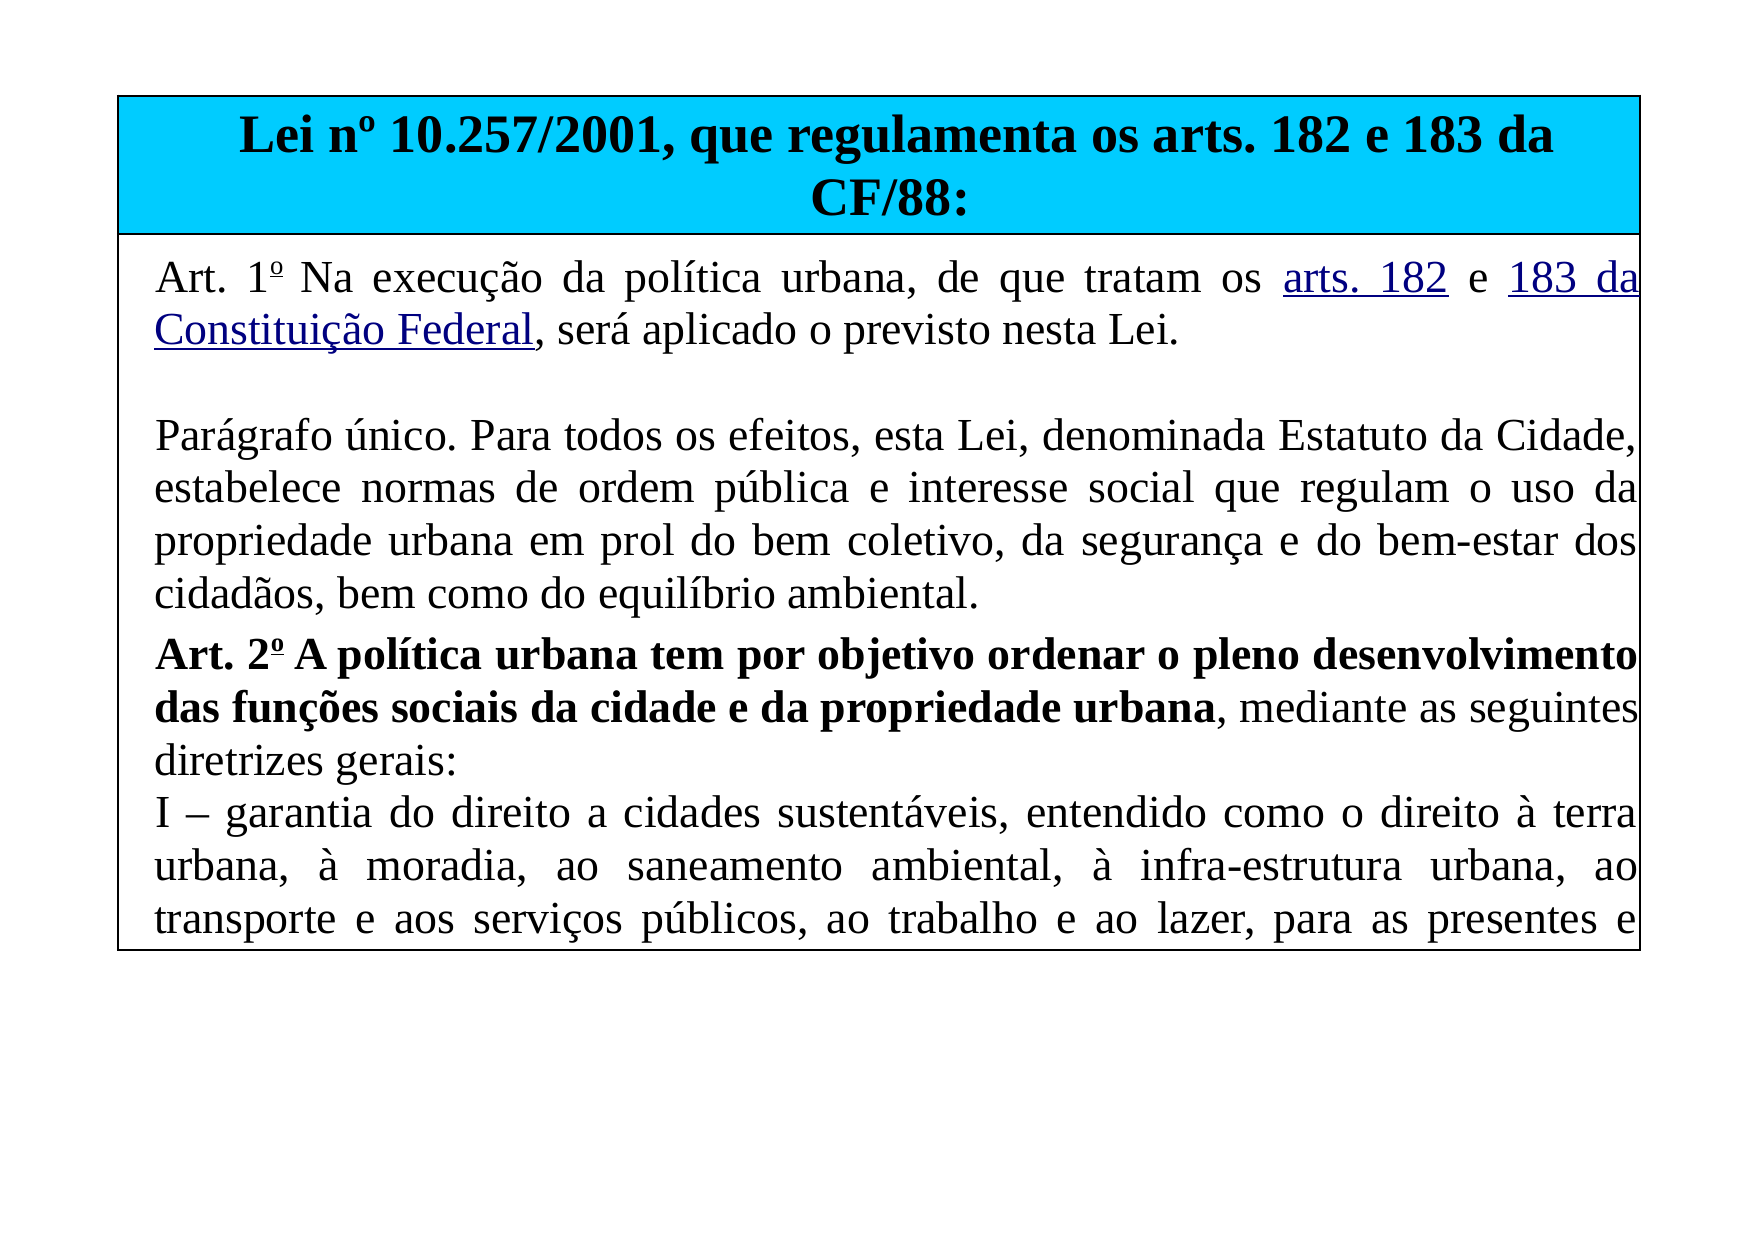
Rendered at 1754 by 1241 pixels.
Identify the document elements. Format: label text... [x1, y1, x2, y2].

table_cell Art. 1o Na execução da política urbana, de que tratam os arts. 182 e 183 da Constituição Federal, será aplicado o previsto nesta Lei. Parágrafo único. Para todos os efeitos, esta Lei, denominada Estatuto da Cidade, estabelece normas de ordem pública e interesse social que regulam o uso da propriedade urbana em prol do bem coletivo, da segurança e do bem-estar dos cidadãos, bem como do equilíbrio ambiental. Art. 2o A política urbana tem por objetivo ordenar o pleno desenvolvimento das funções sociais da cidade e da propriedade urbana, mediante as seguintes diretrizes gerais: I – garantia do direito a cidades sustentáveis, entendido como o direito à terra urbana, à moradia, ao saneamento ambiental, à infra-estrutura urbana, ao transporte e aos serviços públicos, ao trabalho e ao lazer, para as presentes e [119, 235, 1639, 949]
table_header Lei nº 10.257/2001, que regulamenta os arts. 182 e 183 da CF/88: [119, 97, 1639, 233]
